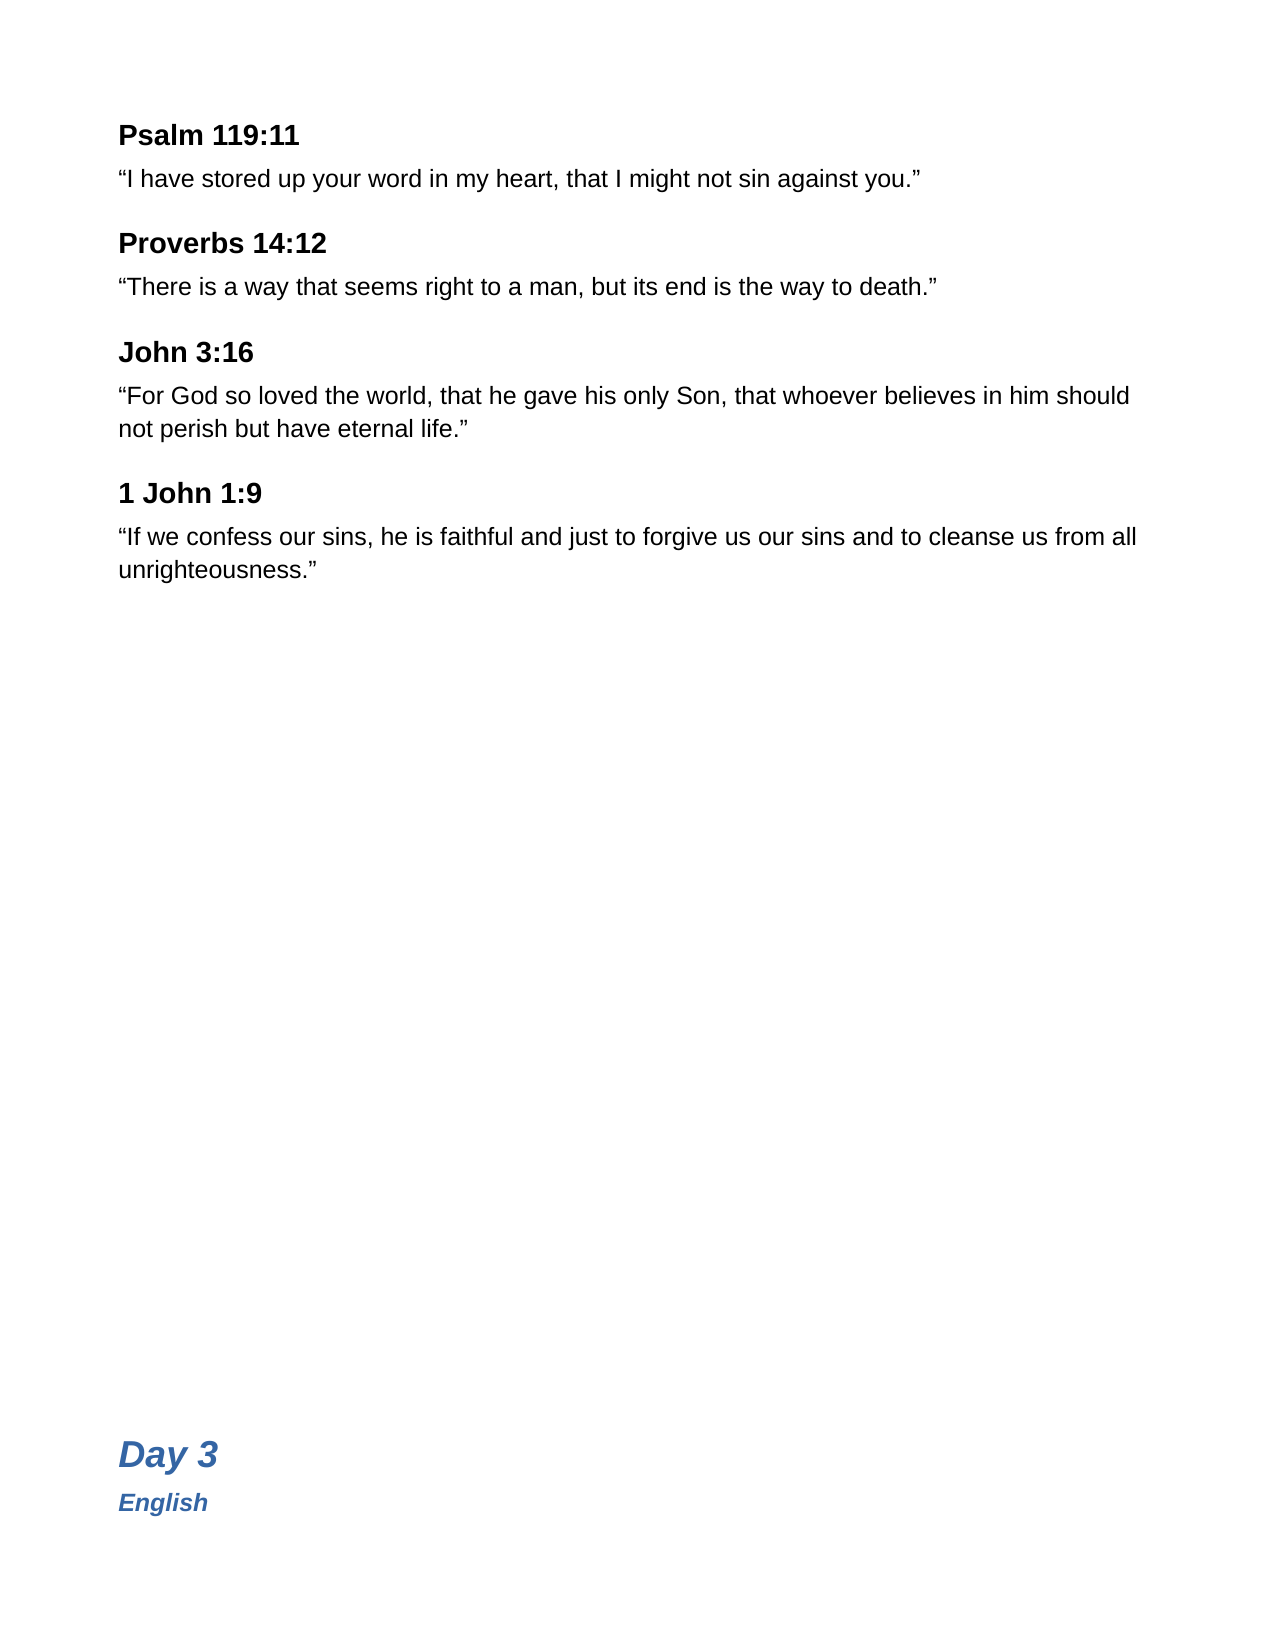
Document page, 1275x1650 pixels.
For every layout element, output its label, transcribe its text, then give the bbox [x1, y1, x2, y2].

subtitle Proverbs 14:12 [118, 226, 1157, 260]
text “For God so loved the world, that he gave his only Son, that whoever believes in him should not perish but have eternal life.” [118, 381, 1157, 442]
text “I have stored up your word in my heart, that I might not sin against you.” [118, 164, 1157, 193]
text “If we confess our sins, he is faithful and just to forgive us our sins and to cleanse us from all unrighteousness.” [118, 522, 1157, 584]
text English [118, 1488, 1157, 1517]
subtitle Day 3 [118, 1433, 1157, 1476]
subtitle Psalm 119:11 [118, 118, 1157, 152]
subtitle 1 John 1:9 [118, 476, 1157, 509]
subtitle John 3:16 [118, 334, 1157, 368]
text “There is a way that seems right to a man, but its end is the way to death.” [118, 272, 1157, 301]
